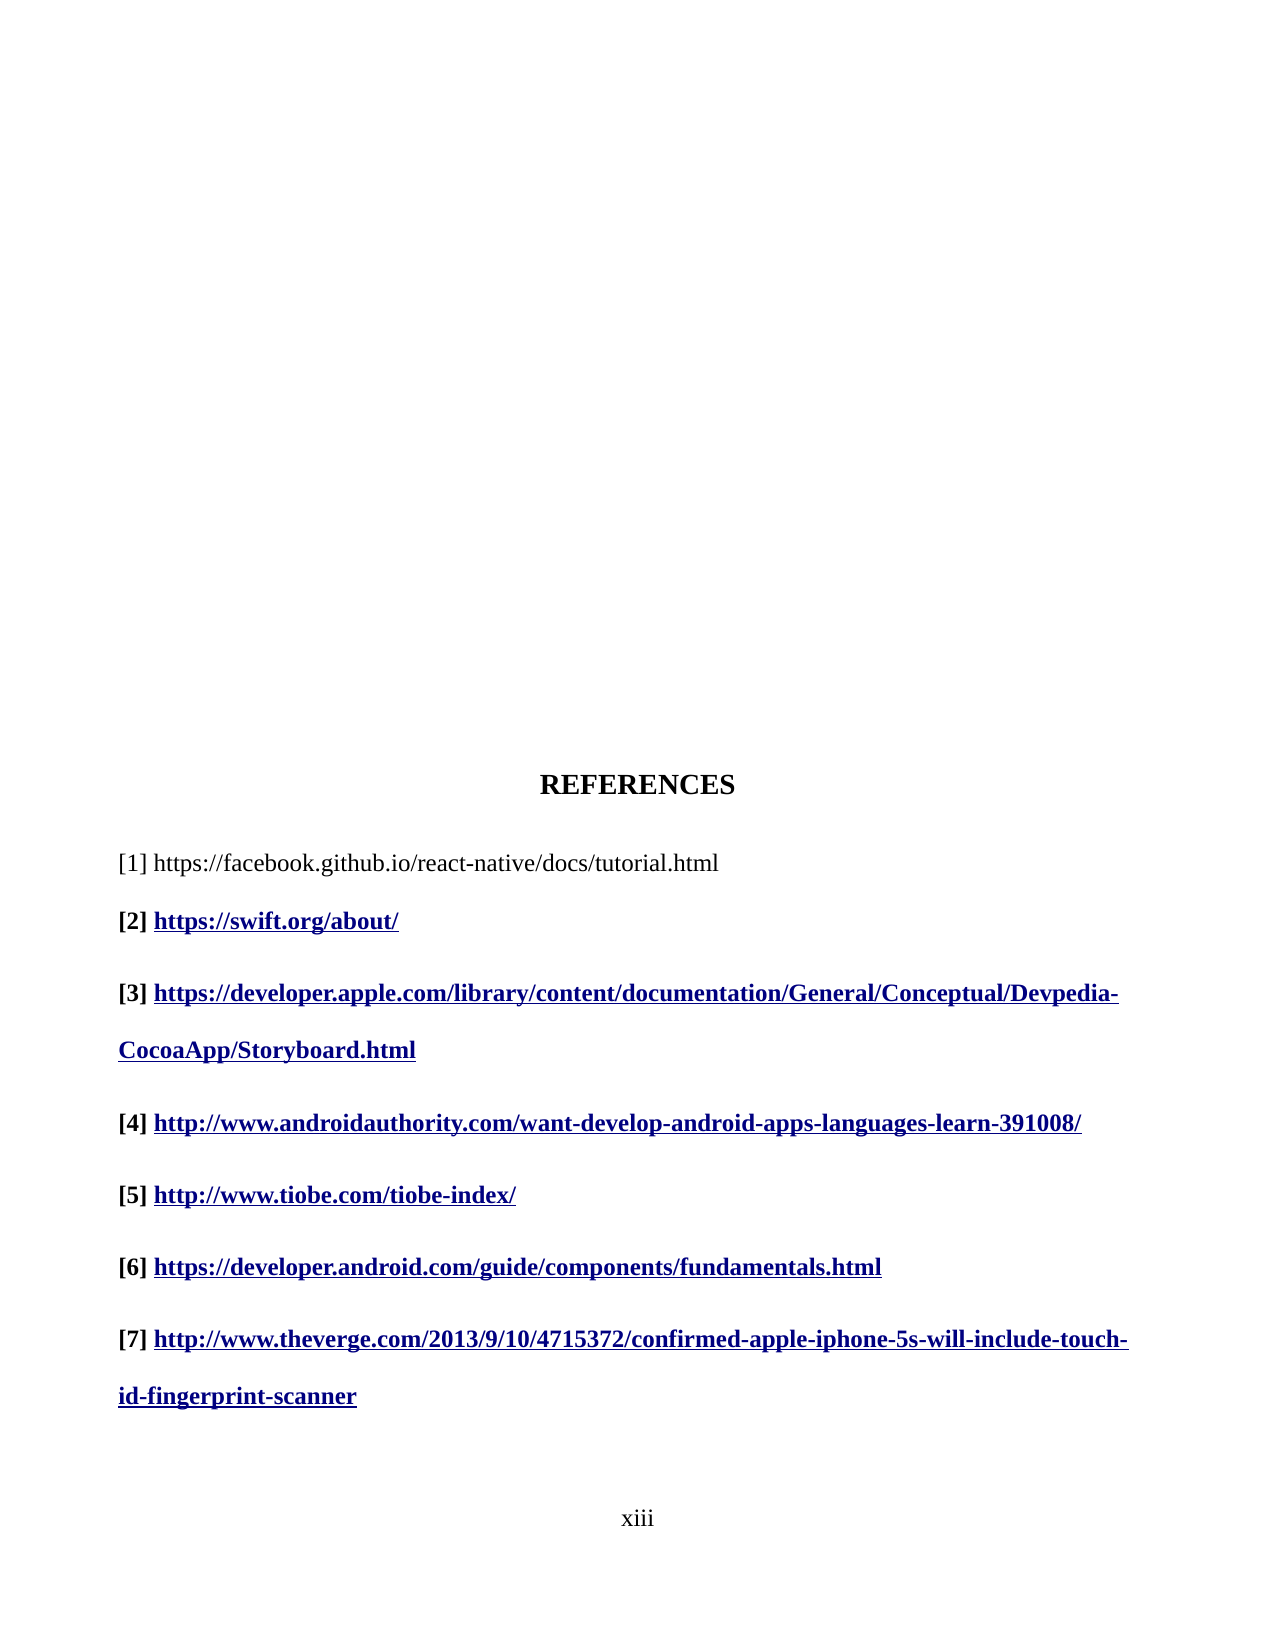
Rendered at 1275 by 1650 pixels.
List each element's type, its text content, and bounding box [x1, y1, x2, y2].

text [7] http://www.theverge.com/2013/9/10/4715372/confirmed-apple-iphone-5s-will-include-touch-id-fingerprint-scanner [118, 1324, 1157, 1410]
text [2] https://swift.org/about/ [118, 906, 1157, 935]
text [6] https://developer.android.com/guide/components/fundamentals.html [118, 1252, 1157, 1281]
text REFERENCES [118, 767, 1157, 800]
text [3] https://developer.apple.com/library/content/documentation/General/Conceptual/Devpedia-CocoaApp/Storyboard.html [118, 978, 1157, 1064]
text [5] http://www.tiobe.com/tiobe-index/ [118, 1180, 1157, 1208]
text [4] http://www.androidauthority.com/want-develop-android-apps-languages-learn-391008/ [118, 1108, 1157, 1136]
text [1] https://facebook.github.io/react-native/docs/tutorial.html [118, 848, 1157, 877]
